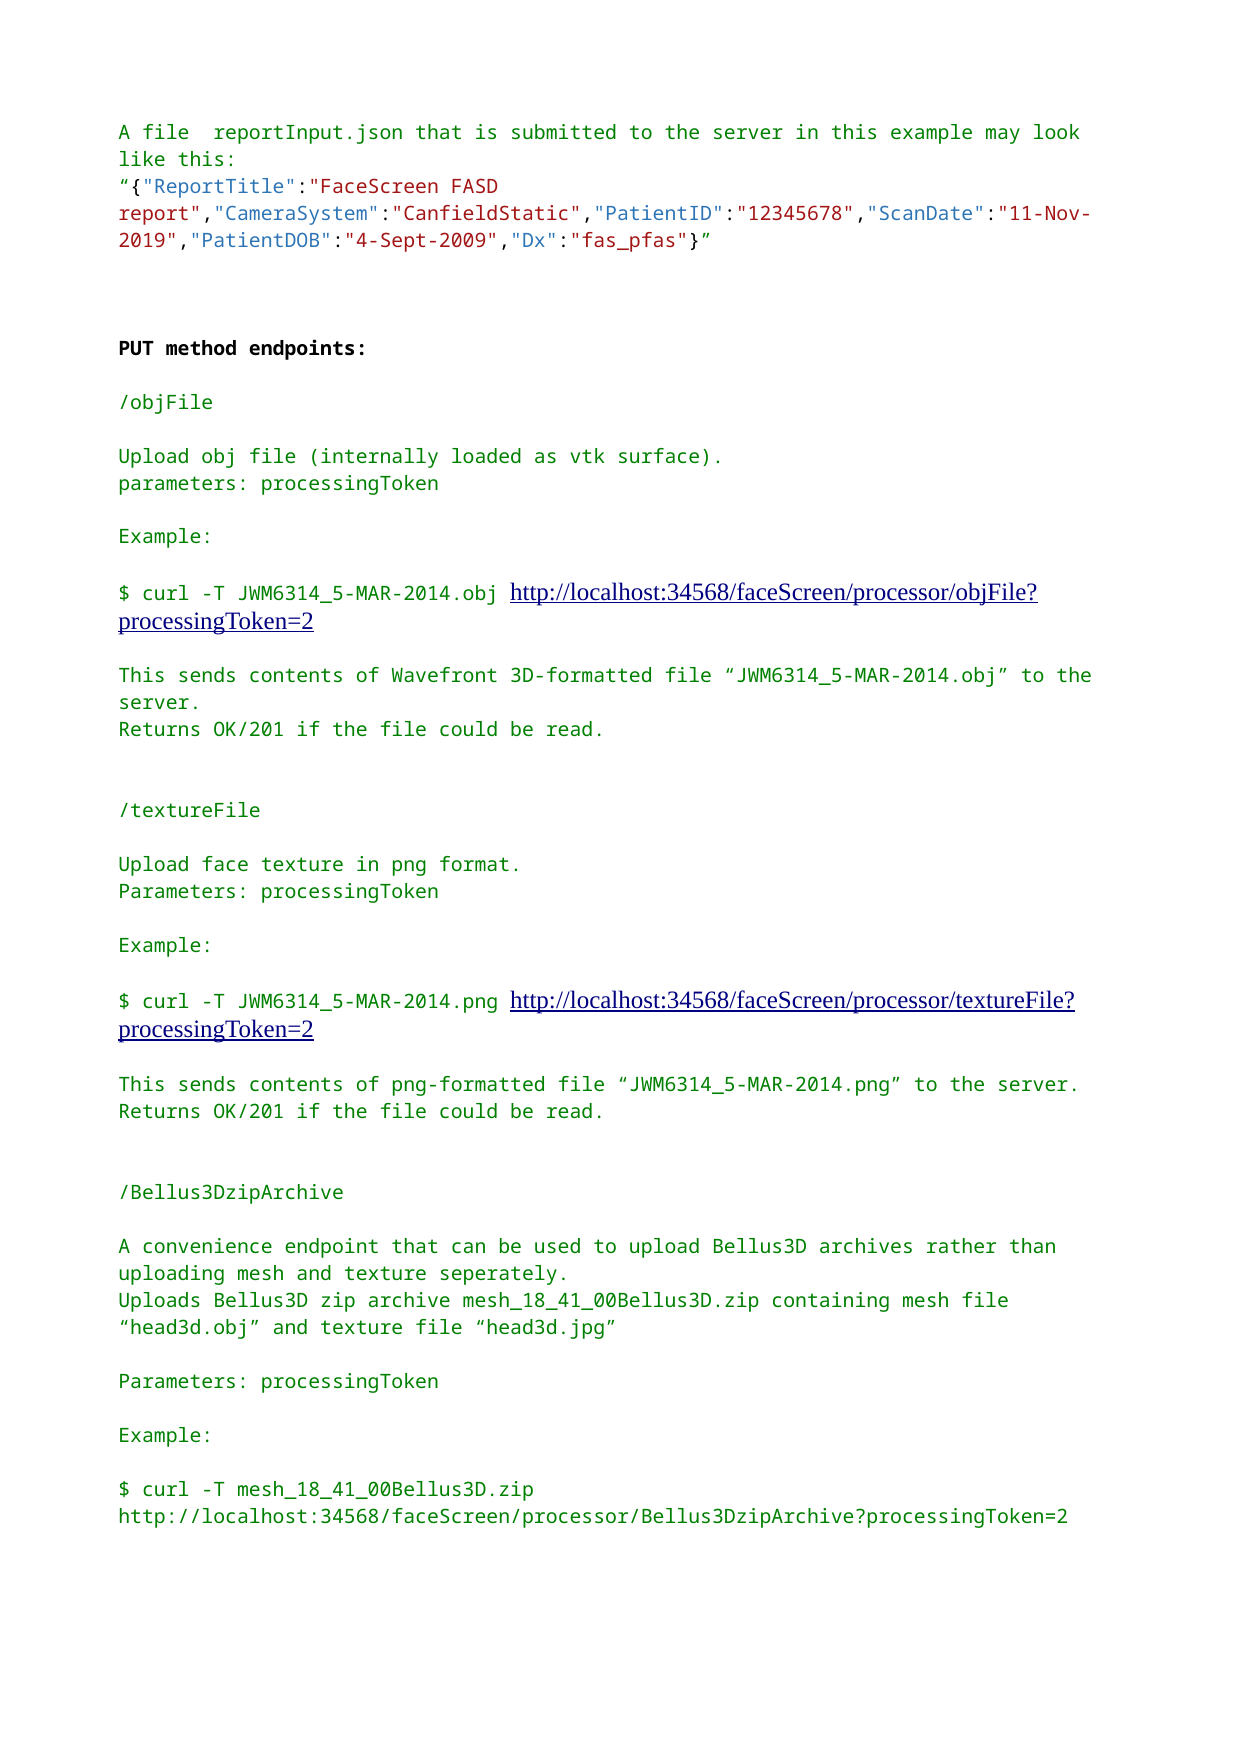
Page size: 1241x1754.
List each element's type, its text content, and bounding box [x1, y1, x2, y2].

text Returns OK/201 if the file could be read. [118, 1097, 1122, 1124]
text “{"ReportTitle":"FaceScreen FASD report","CameraSystem":"CanfieldStatic","PatientID":"12345678","ScanDate":"11-Nov-2019","PatientDOB":"4-Sept-2009","Dx":"fas_pfas"}” [118, 172, 1122, 253]
text Upload face texture in png format. [118, 851, 1122, 877]
text Example: [118, 931, 1122, 958]
text Uploads Bellus3D zip archive mesh_18_41_00Bellus3D.zip containing mesh file “head3d.obj” and texture file “head3d.jpg” [118, 1286, 1122, 1340]
text /textureFile [118, 797, 1122, 823]
text This sends contents of png-formatted file “JWM6314_5-MAR-2014.png” to the server. [118, 1070, 1122, 1097]
text /objFile [118, 388, 1122, 415]
text Upload obj file (internally loaded as vtk surface). [118, 442, 1122, 469]
text A file reportInput.json that is submitted to the server in this example may look like this: [118, 118, 1122, 172]
text Parameters: processingToken [118, 1367, 1122, 1394]
text Example: [118, 1421, 1122, 1448]
text $ curl -T mesh_18_41_00Bellus3D.zip http://localhost:34568/faceScreen/processor/Bellus3DzipArchive?processingToken=2 [118, 1475, 1122, 1529]
text PUT method endpoints: [118, 334, 1122, 361]
text parameters: processingToken [118, 469, 1122, 496]
text A convenience endpoint that can be used to upload Bellus3D archives rather than uploading mesh and texture seperately. [118, 1232, 1122, 1286]
text This sends contents of Wavefront 3D-formatted file “JWM6314_5-MAR-2014.obj” to the server. [118, 662, 1122, 716]
text Returns OK/201 if the file could be read. [118, 716, 1122, 743]
text Parameters: processingToken [118, 877, 1122, 904]
text Example: [118, 523, 1122, 550]
text /Bellus3DzipArchive [118, 1178, 1122, 1205]
text $ curl -T JWM6314_5-MAR-2014.obj http://localhost:34568/faceScreen/processor/objFile?processingToken=2 [118, 577, 1122, 635]
text $ curl -T JWM6314_5-MAR-2014.png http://localhost:34568/faceScreen/processor/textureFile?processingToken=2 [118, 985, 1122, 1043]
